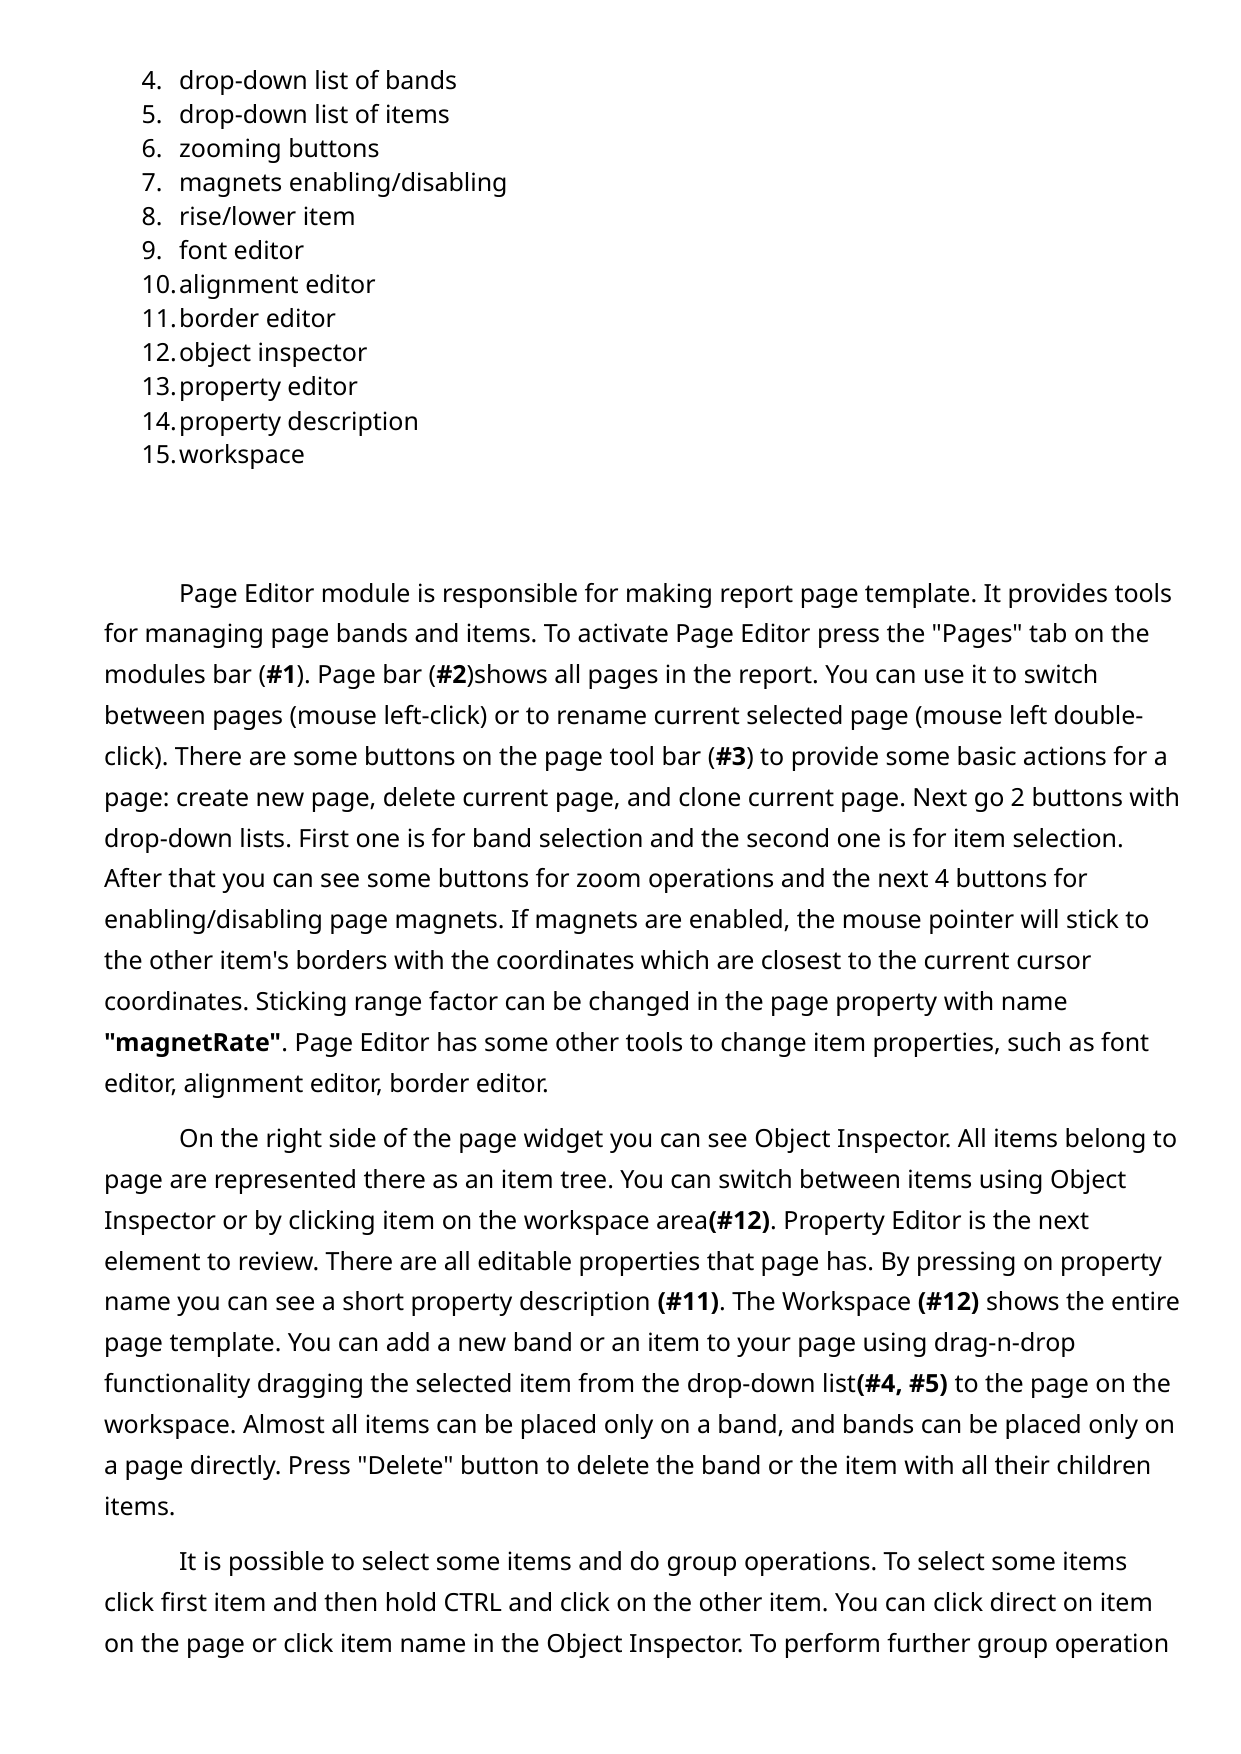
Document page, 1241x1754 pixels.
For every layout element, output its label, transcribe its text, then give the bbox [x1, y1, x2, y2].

list drop-down list of bands [141, 62, 1181, 97]
list font editor [141, 233, 1181, 267]
text On the right side of the page widget you can see Object Inspector. All items belong to page are represented there as an item tree. You can switch between items using Object Inspector or by clicking item on the workspace area(#12). Property Editor is the next element to review. There are all editable properties that page has. By pressing on property name you can see a short property description (#11). The Workspace (#12) shows the entire page template. You can add a new band or an item to your page using drag-n-drop functionality dragging the selected item from the drop-down list(#4, #5) to the page on the workspace. Almost all items can be placed only on a band, and bands can be placed only on a page directly. Press "Delete" button to delete the band or the item with all their children items. [104, 1121, 1181, 1522]
list rise/lower item [141, 199, 1181, 233]
text It is possible to select some items and do group operations. To select some items click first item and then hold CTRL and click on the other item. You can click direct on item on the page or click item name in the Object Inspector. To perform further group operation [104, 1544, 1181, 1659]
list magnets enabling/disabling [141, 165, 1181, 199]
list workspace [141, 437, 1181, 471]
list property editor [141, 369, 1181, 403]
list alignment editor [141, 267, 1181, 301]
text Page Editor module is responsible for making report page template. It provides tools for managing page bands and items. To activate Page Editor press the "Pages" tab on the modules bar (#1). Page bar (#2)shows all pages in the report. You can use it to switch between pages (mouse left-click) or to rename current selected page (mouse left double-click). There are some buttons on the page tool bar (#3) to provide some basic actions for a page: create new page, delete current page, and clone current page. Next go 2 buttons with drop-down lists. First one is for band selection and the second one is for item selection. After that you can see some buttons for zoom operations and the next 4 buttons for enabling/disabling page magnets. If magnets are enabled, the mouse pointer will stick to the other item's borders with the coordinates which are closest to the current cursor coordinates. Sticking range factor can be changed in the page property with name "magnetRate". Page Editor has some other tools to change item properties, such as font editor, alignment editor, border editor. [104, 575, 1181, 1099]
list drop-down list of items [141, 97, 1181, 131]
list property description [141, 403, 1181, 437]
list object inspector [141, 335, 1181, 369]
list zooming buttons [141, 131, 1181, 165]
list border editor [141, 301, 1181, 335]
